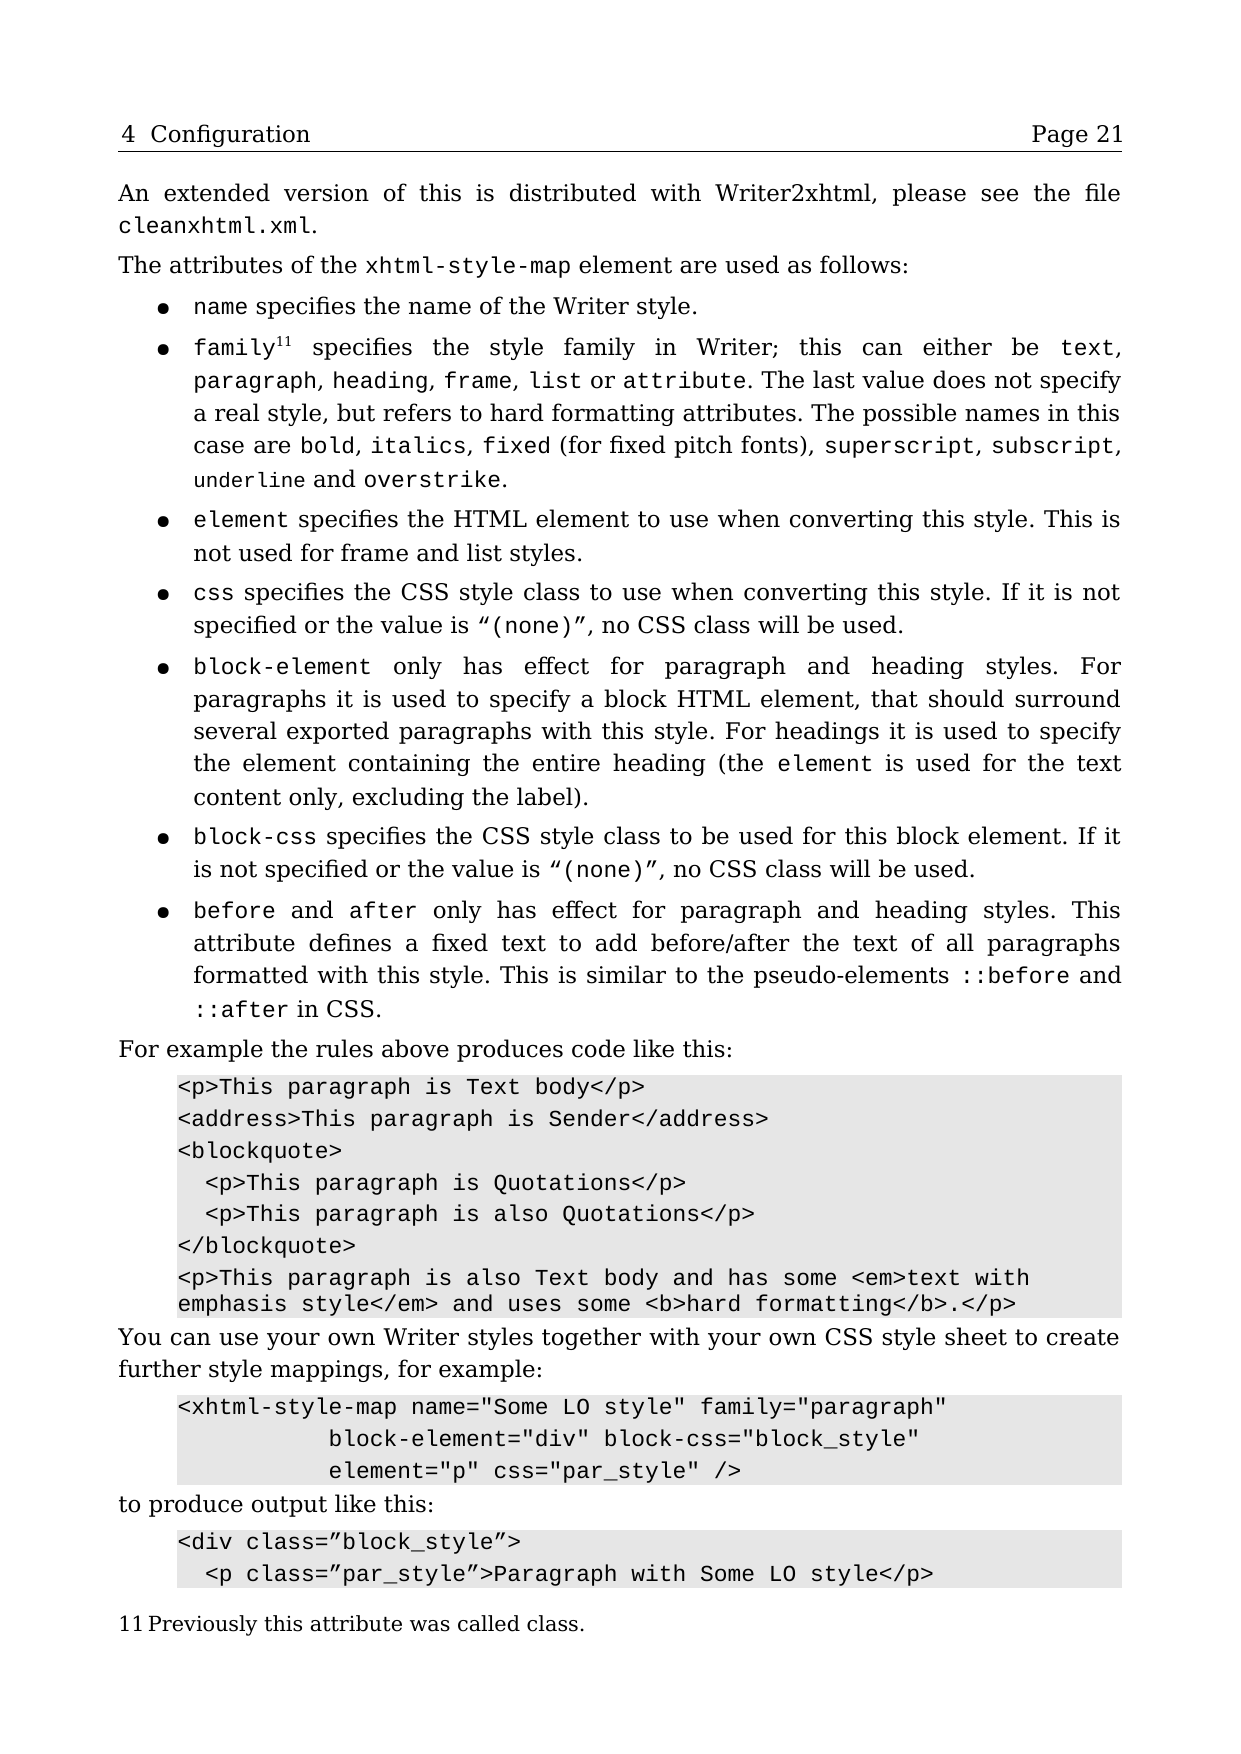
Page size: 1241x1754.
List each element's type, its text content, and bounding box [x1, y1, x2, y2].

text An extended version of this is distributed with Writer2xhtml, please see the file cleanxhtml.xml. [118, 180, 1122, 240]
text to produce output like this: [118, 1491, 1122, 1518]
text For example the rules above produces code like this: [118, 1036, 1122, 1063]
list family specifies the style family in Writer; this can either be text, paragraph, heading, frame, list or attribute. The last value does not specify a real style, but refers to hard formatting attributes. The possible names in this case are bold, italics, fixed (for fixed pitch fonts), superscript, subscript, underline and overstrike. [156, 334, 1122, 494]
list block-element only has effect for paragraph and heading styles. For paragraphs it is used to specify a block HTML element, that should surround several exported paragraphs with this style. For headings it is used to specify the element containing the entire heading (the element is used for the text content only, excluding the label). [156, 653, 1122, 811]
text <xhtml-style-map name="Some LO style" family="paragraph" [177, 1395, 1122, 1421]
text <p>This paragraph is Quotations</p> [177, 1171, 1122, 1197]
list before and after only has effect for paragraph and heading styles. This attribute defines a fixed text to add before/after the text of all paragraphs formatted with this style. This is similar to the pseudo-elements ::before and ::after in CSS. [156, 897, 1122, 1024]
text block-element="div" block-css="block_style" [177, 1427, 1122, 1453]
list Previously this attribute was called class. [118, 1612, 1122, 1636]
text <p>This paragraph is also Text body and has some <em>text with emphasis style</em> and uses some <b>hard formatting</b>.</p> [177, 1267, 1122, 1318]
text element="p" css="par_style" /> [177, 1459, 1122, 1485]
text <div class=”block_style”> [177, 1530, 1122, 1556]
text You can use your own Writer styles together with your own CSS style sheet to create further style mappings, for example: [118, 1324, 1122, 1383]
list css specifies the CSS style class to use when converting this style. If it is not specified or the value is “(none)”, no CSS class will be used. [156, 579, 1122, 641]
text </blockquote> [177, 1235, 1122, 1261]
list name specifies the name of the Writer style. [156, 293, 1122, 321]
list block-css specifies the CSS style class to be used for this block element. If it is not specified or the value is “(none)”, no CSS class will be used. [156, 823, 1122, 884]
text <p>This paragraph is Text body</p> [177, 1075, 1122, 1101]
text <address>This paragraph is Sender</address> [177, 1107, 1122, 1133]
text <blockquote> [177, 1139, 1122, 1165]
text <p>This paragraph is also Quotations</p> [177, 1203, 1122, 1229]
list element specifies the HTML element to use when converting this style. This is not used for frame and list styles. [156, 507, 1122, 567]
text <p class=”par_style”>Paragraph with Some LO style</p> [177, 1562, 1122, 1588]
text The attributes of the xhtml-style-map element are used as follows: [118, 253, 1122, 281]
